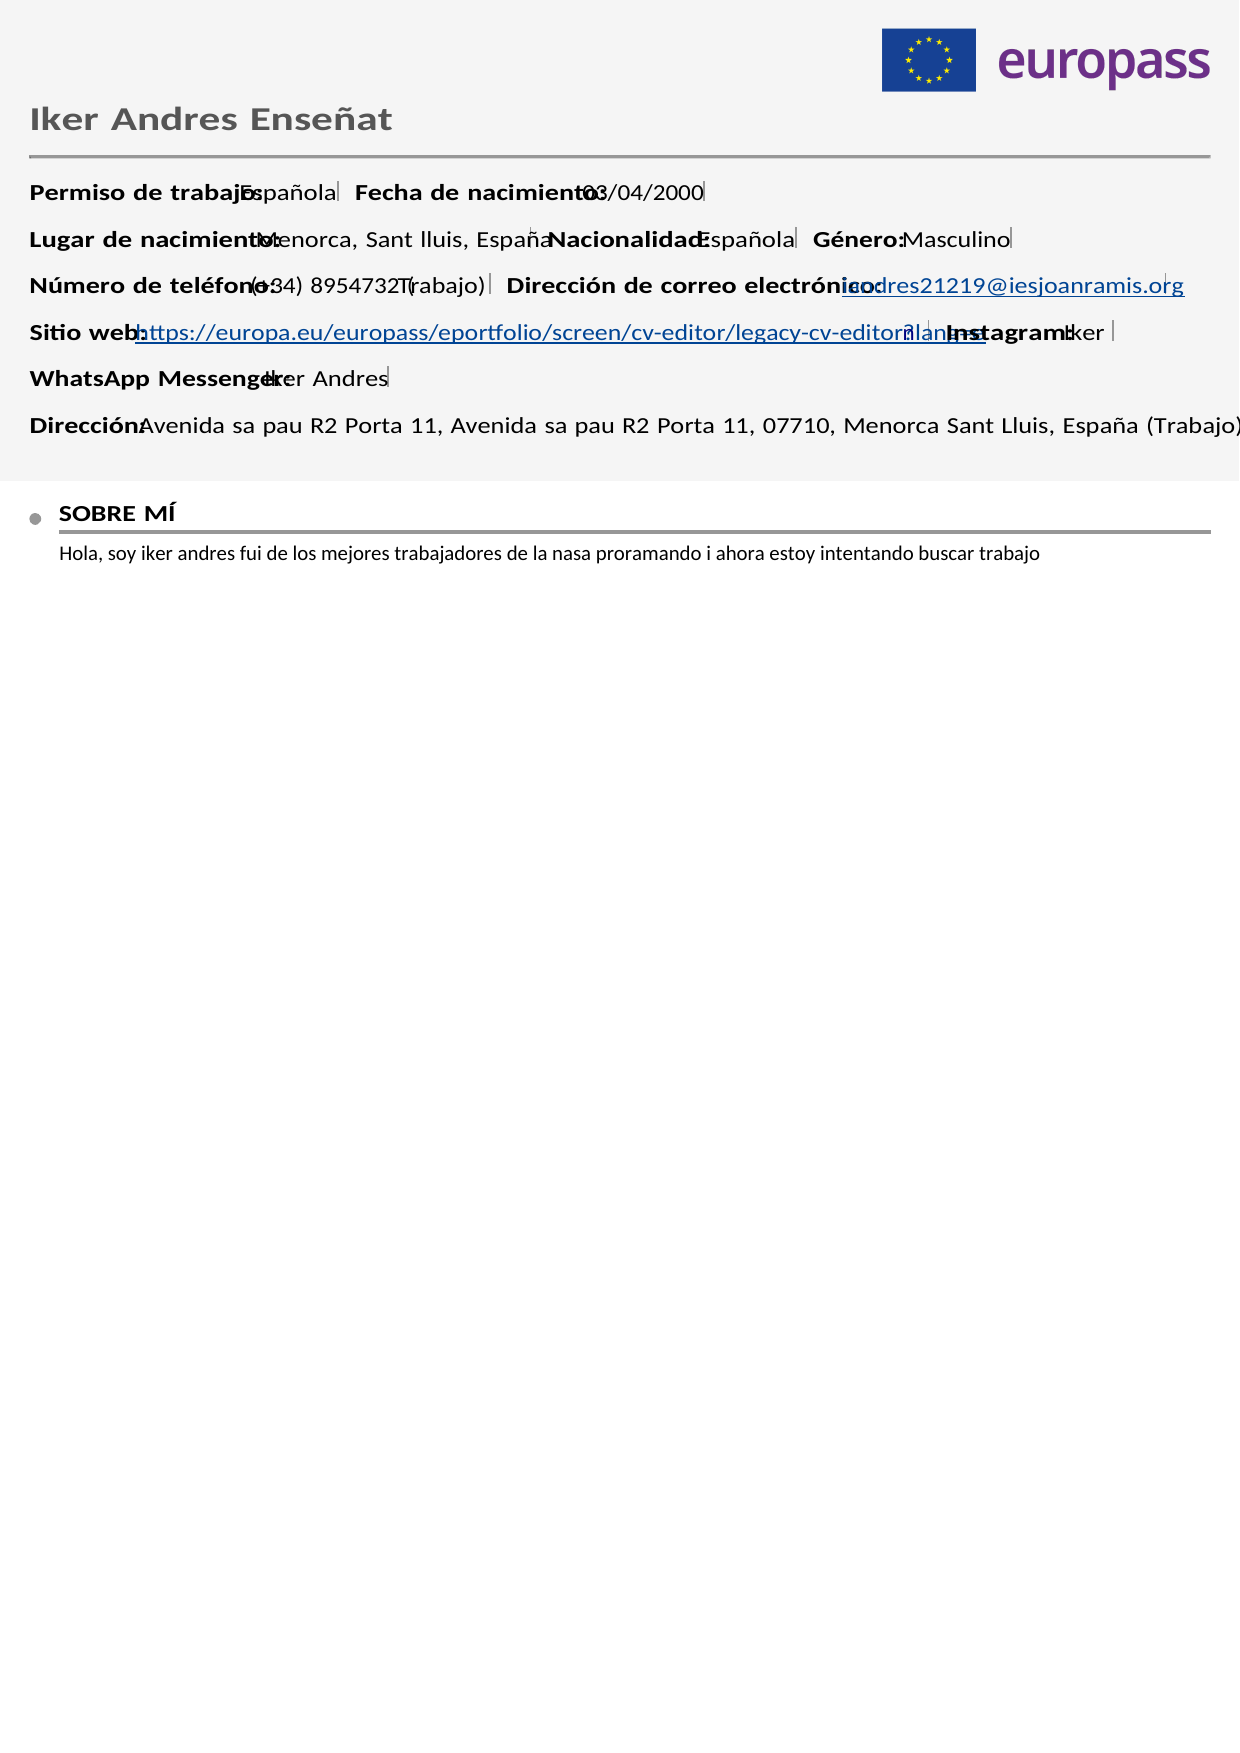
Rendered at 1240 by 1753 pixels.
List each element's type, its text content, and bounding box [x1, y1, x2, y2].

text Hola, soy iker andres fui de los mejores trabajadores de la nasa proramando i ahora estoy intentando buscar trabajo [59, 534, 1185, 566]
text Hola, soy iker andres fui de los mejores trabajadores de la nasa proramando i ahora estoy intentando buscar trabajo [59, 481, 1185, 530]
